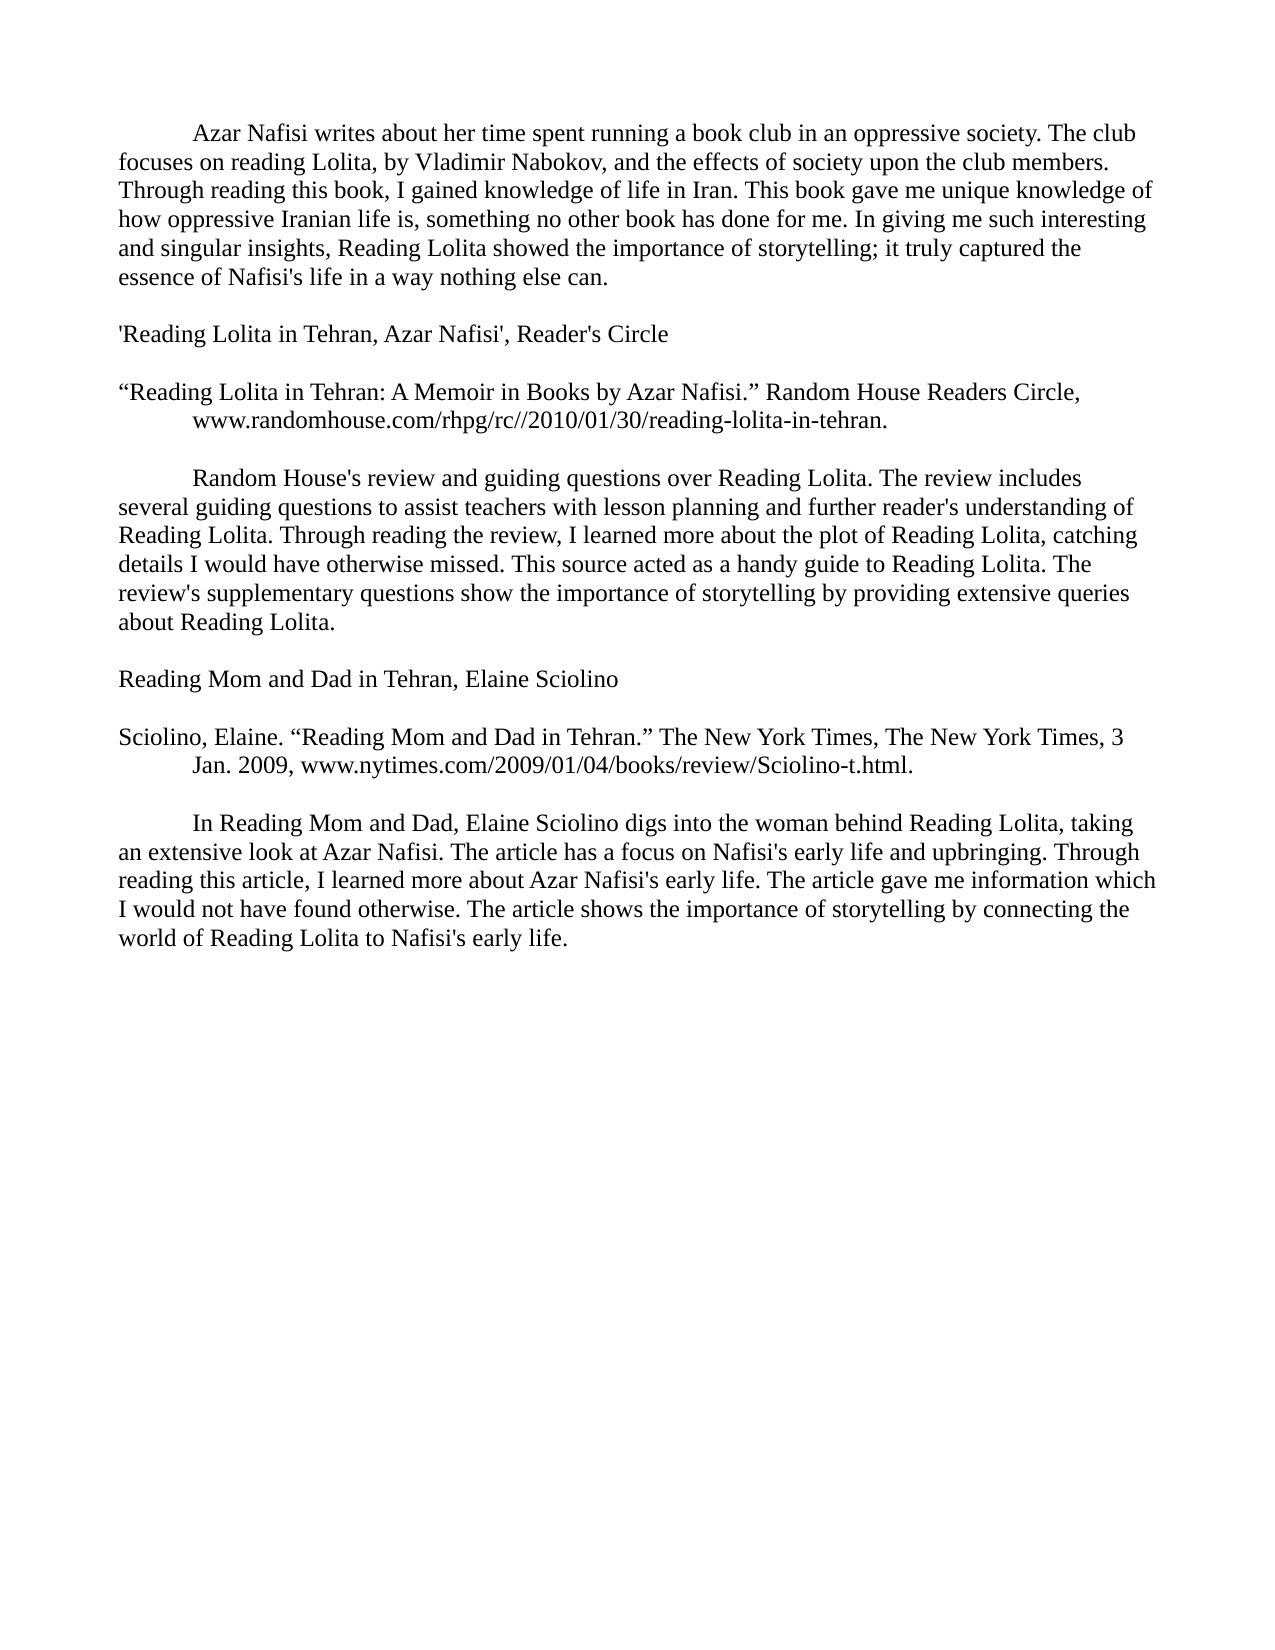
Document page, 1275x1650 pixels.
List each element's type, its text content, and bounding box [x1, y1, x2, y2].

text Reading Mom and Dad in Tehran, Elaine Sciolino [118, 664, 1157, 693]
text Random House's review and guiding questions over Reading Lolita. The review includes several guiding questions to assist teachers with lesson planning and further reader's understanding of Reading Lolita. Through reading the review, I learned more about the plot of Reading Lolita, catching details I would have otherwise missed. This source acted as a handy guide to Reading Lolita. The review's supplementary questions show the importance of storytelling by providing extensive queries about Reading Lolita. [118, 463, 1157, 636]
text “Reading Lolita in Tehran: A Memoir in Books by Azar Nafisi.” Random House Readers Circle, www.randomhouse.com/rhpg/rc//2010/01/30/reading-lolita-in-tehran. [118, 377, 1157, 434]
text In Reading Mom and Dad, Elaine Sciolino digs into the woman behind Reading Lolita, taking an extensive look at Azar Nafisi. The article has a focus on Nafisi's early life and upbringing. Through reading this article, I learned more about Azar Nafisi's early life. The article gave me information which I would not have found otherwise. The article shows the importance of storytelling by connecting the world of Reading Lolita to Nafisi's early life. [118, 808, 1157, 952]
text Azar Nafisi writes about her time spent running a book club in an oppressive society. The club focuses on reading Lolita, by Vladimir Nabokov, and the effects of society upon the club members. Through reading this book, I gained knowledge of life in Iran. This book gave me unique knowledge of how oppressive Iranian life is, something no other book has done for me. In giving me such interesting and singular insights, Reading Lolita showed the importance of storytelling; it truly captured the essence of Nafisi's life in a way nothing else can. [118, 118, 1157, 291]
text Sciolino, Elaine. “Reading Mom and Dad in Tehran.” The New York Times, The New York Times, 3 Jan. 2009, www.nytimes.com/2009/01/04/books/review/Sciolino-t.html. [118, 722, 1157, 779]
text 'Reading Lolita in Tehran, Azar Nafisi', Reader's Circle [118, 319, 1157, 348]
